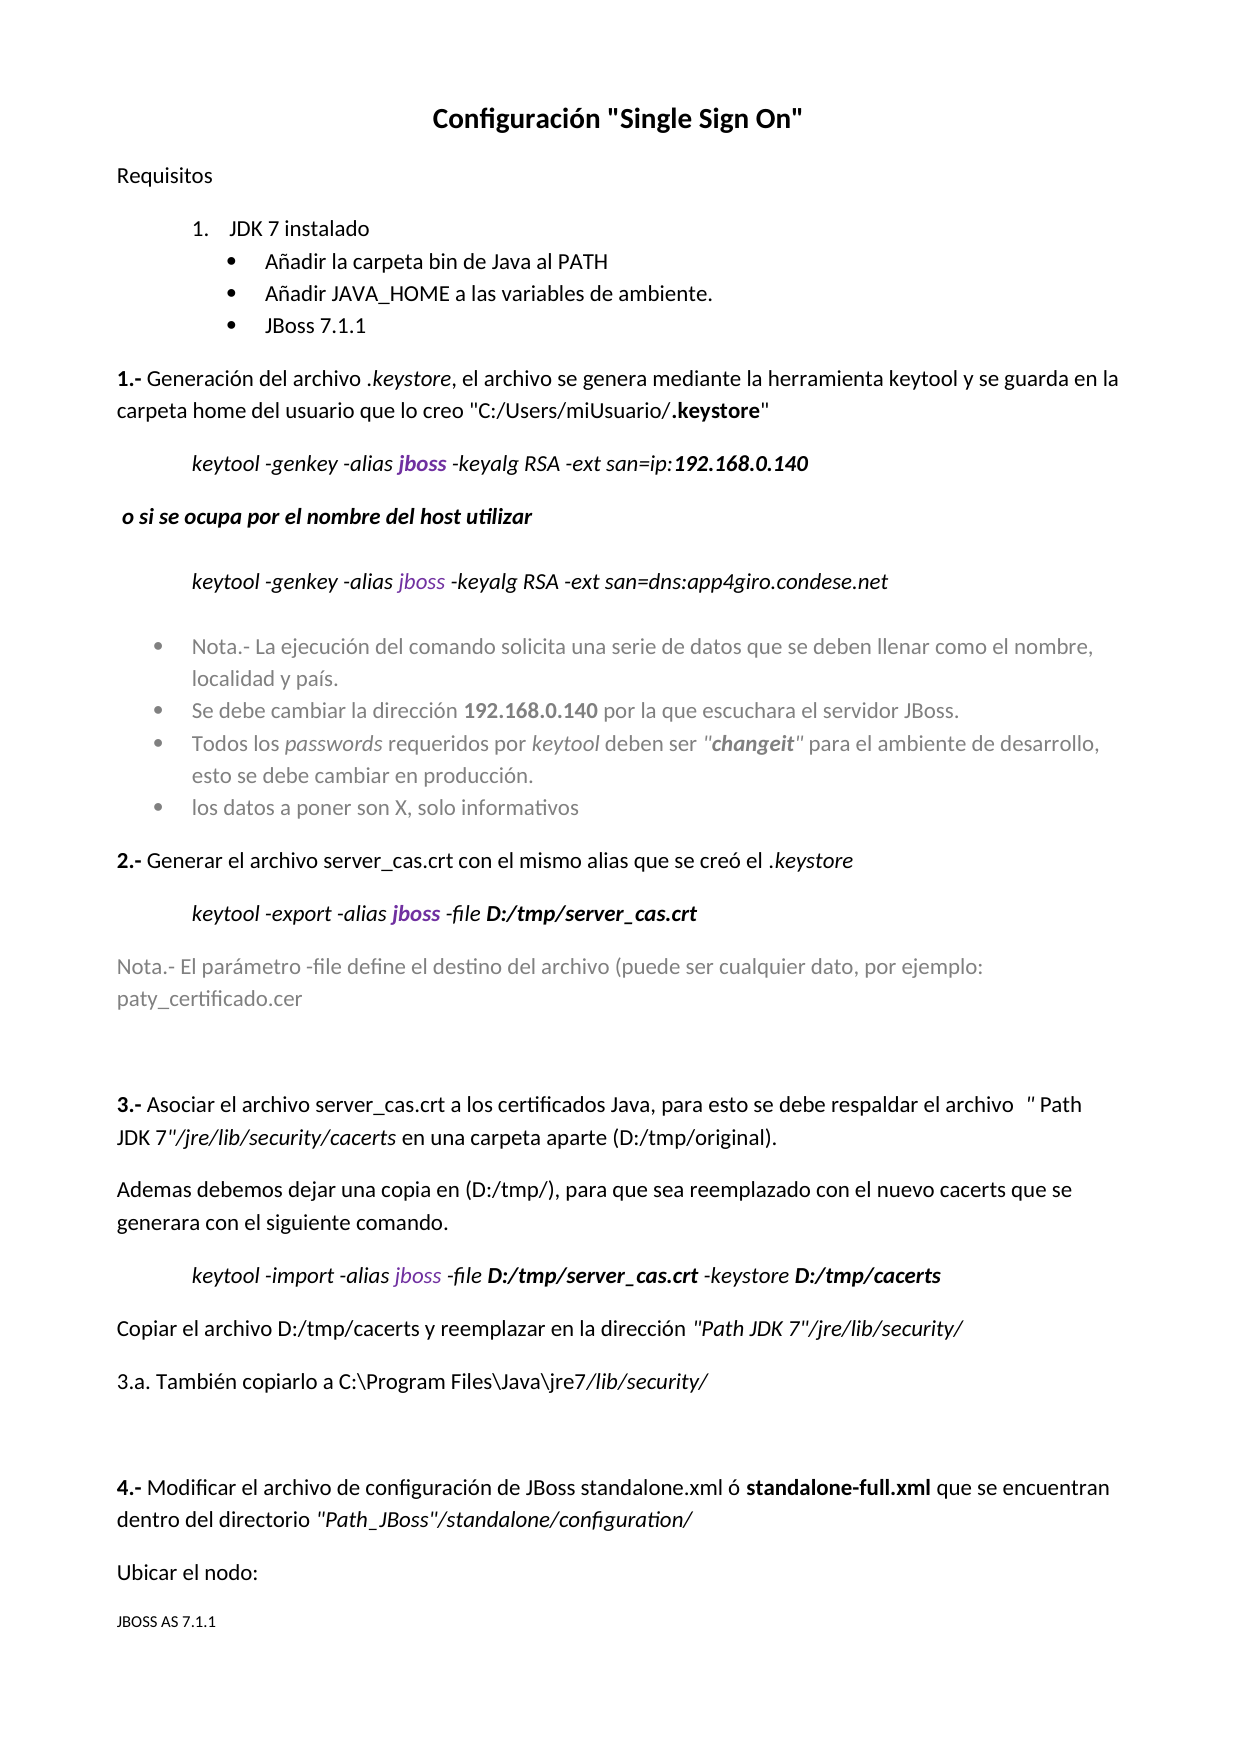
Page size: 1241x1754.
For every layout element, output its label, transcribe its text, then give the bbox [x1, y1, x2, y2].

text keytool -export -alias jboss -file D:/tmp/server_cas.crt [117, 899, 1120, 927]
text 4.- Modificar el archivo de configuración de JBoss standalone.xml ó standalone-full.xml que se encuentran dentro del directorio "Path_JBoss"/standalone/configuration/ [117, 1473, 1120, 1533]
text 3.- Asociar el archivo server_cas.crt a los certificados Java, para esto se debe respaldar el archivo " Path JDK 7"/jre/lib/security/cacerts en una carpeta aparte (D:/tmp/original). [117, 1090, 1120, 1151]
text JBOSS AS 7.1.1 [117, 1611, 1120, 1631]
list JDK 7 instalado [192, 214, 1120, 243]
text 3.a. También copiarlo a C:\Program Files\Java\jre7/lib/security/ [117, 1367, 1120, 1395]
text o si se ocupa por el nombre del host utilizar [117, 502, 1120, 530]
text Copiar el archivo D:/tmp/cacerts y reemplazar en la dirección "Path JDK 7"/jre/lib/security/ [117, 1314, 1120, 1342]
list Todos los passwords requeridos por keytool deben ser "changeit" para el ambiente de desarrollo, esto se debe cambiar en producción. [154, 729, 1120, 789]
text Requisitos [117, 162, 1120, 189]
text keytool -genkey -alias jboss -keyalg RSA -ext san=ip:192.168.0.140 [117, 449, 1120, 477]
list JBoss 7.1.1 [227, 311, 1120, 339]
text Ubicar el nodo: [117, 1558, 1120, 1586]
text Nota.- El parámetro -file define el destino del archivo (puede ser cualquier dato, por ejemplo: paty_certificado.cer [117, 952, 1120, 1012]
text keytool -import -alias jboss -file D:/tmp/server_cas.crt -keystore D:/tmp/cacerts [117, 1261, 1120, 1289]
text 2.- Generar el archivo server_cas.crt con el mismo alias que se creó el .keystore [117, 846, 1120, 874]
text Configuración "Single Sign On" [117, 100, 1120, 135]
list Añadir la carpeta bin de Java al PATH [227, 247, 1120, 275]
list Nota.- La ejecución del comando solicita una serie de datos que se deben llenar como el nombre, localidad y país. [154, 632, 1120, 692]
list Se debe cambiar la dirección 192.168.0.140 por la que escuchara el servidor JBoss. [154, 697, 1120, 724]
text Ademas debemos dejar una copia en (D:/tmp/), para que sea reemplazado con el nuevo cacerts que se generara con el siguiente comando. [117, 1176, 1120, 1236]
text keytool -genkey -alias jboss -keyalg RSA -ext san=dns:app4giro.condese.net [192, 567, 1120, 595]
text 1.- Generación del archivo .keystore, el archivo se genera mediante la herramienta keytool y se guarda en la carpeta home del usuario que lo creo "C:/Users/miUsuario/.keystore" [117, 364, 1120, 424]
list Añadir JAVA_HOME a las variables de ambiente. [227, 279, 1120, 307]
list los datos a poner son X, solo informativos [154, 793, 1120, 821]
